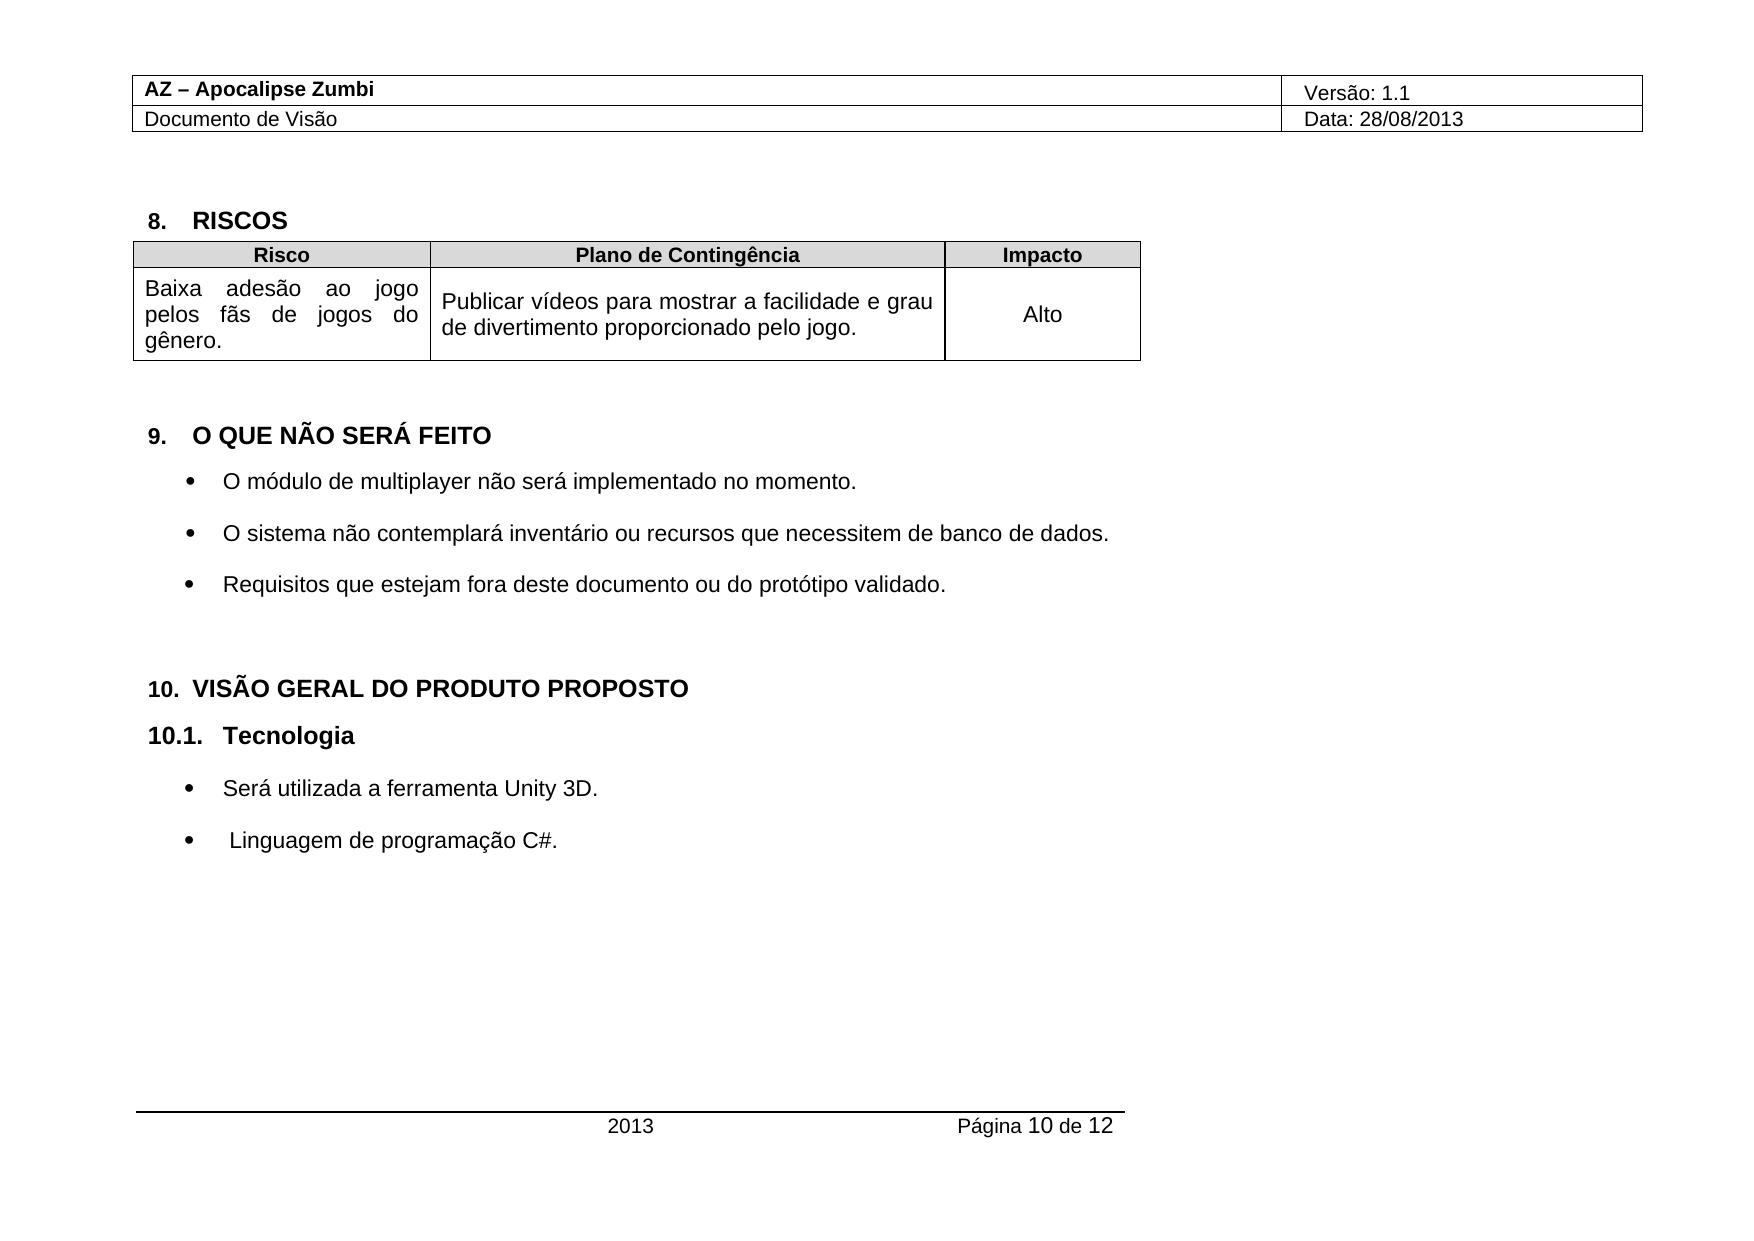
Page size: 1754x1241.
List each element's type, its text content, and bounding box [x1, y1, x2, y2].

subtitle O que não será feito [148, 421, 1606, 449]
table_header Risco [134, 242, 430, 267]
subtitle Riscos [148, 206, 1606, 235]
table_cell Alto [946, 268, 1140, 360]
table_header Impacto [946, 242, 1140, 267]
table_cell Baixa adesão ao jogo pelos fãs de jogos do gênero. [134, 268, 430, 360]
table_cell Publicar vídeos para mostrar a facilidade e grau de divertimento proporcionado pelo jogo. [431, 268, 944, 360]
list Será utilizada a ferramenta Unity 3D. [185, 775, 1606, 801]
list O sistema não contemplará inventário ou recursos que necessitem de banco de dados. [186, 520, 1641, 546]
list Requisitos que estejam fora deste documento ou do protótipo validado. [185, 571, 1606, 597]
subtitle Visão Geral do Produto PropostO [148, 674, 1606, 702]
subtitle Tecnologia [148, 721, 1606, 750]
table_header Plano de Contingência [431, 242, 944, 267]
list Linguagem de programação C#. [185, 827, 1606, 853]
list O módulo de multiplayer não será implementado no momento. [186, 468, 1641, 495]
